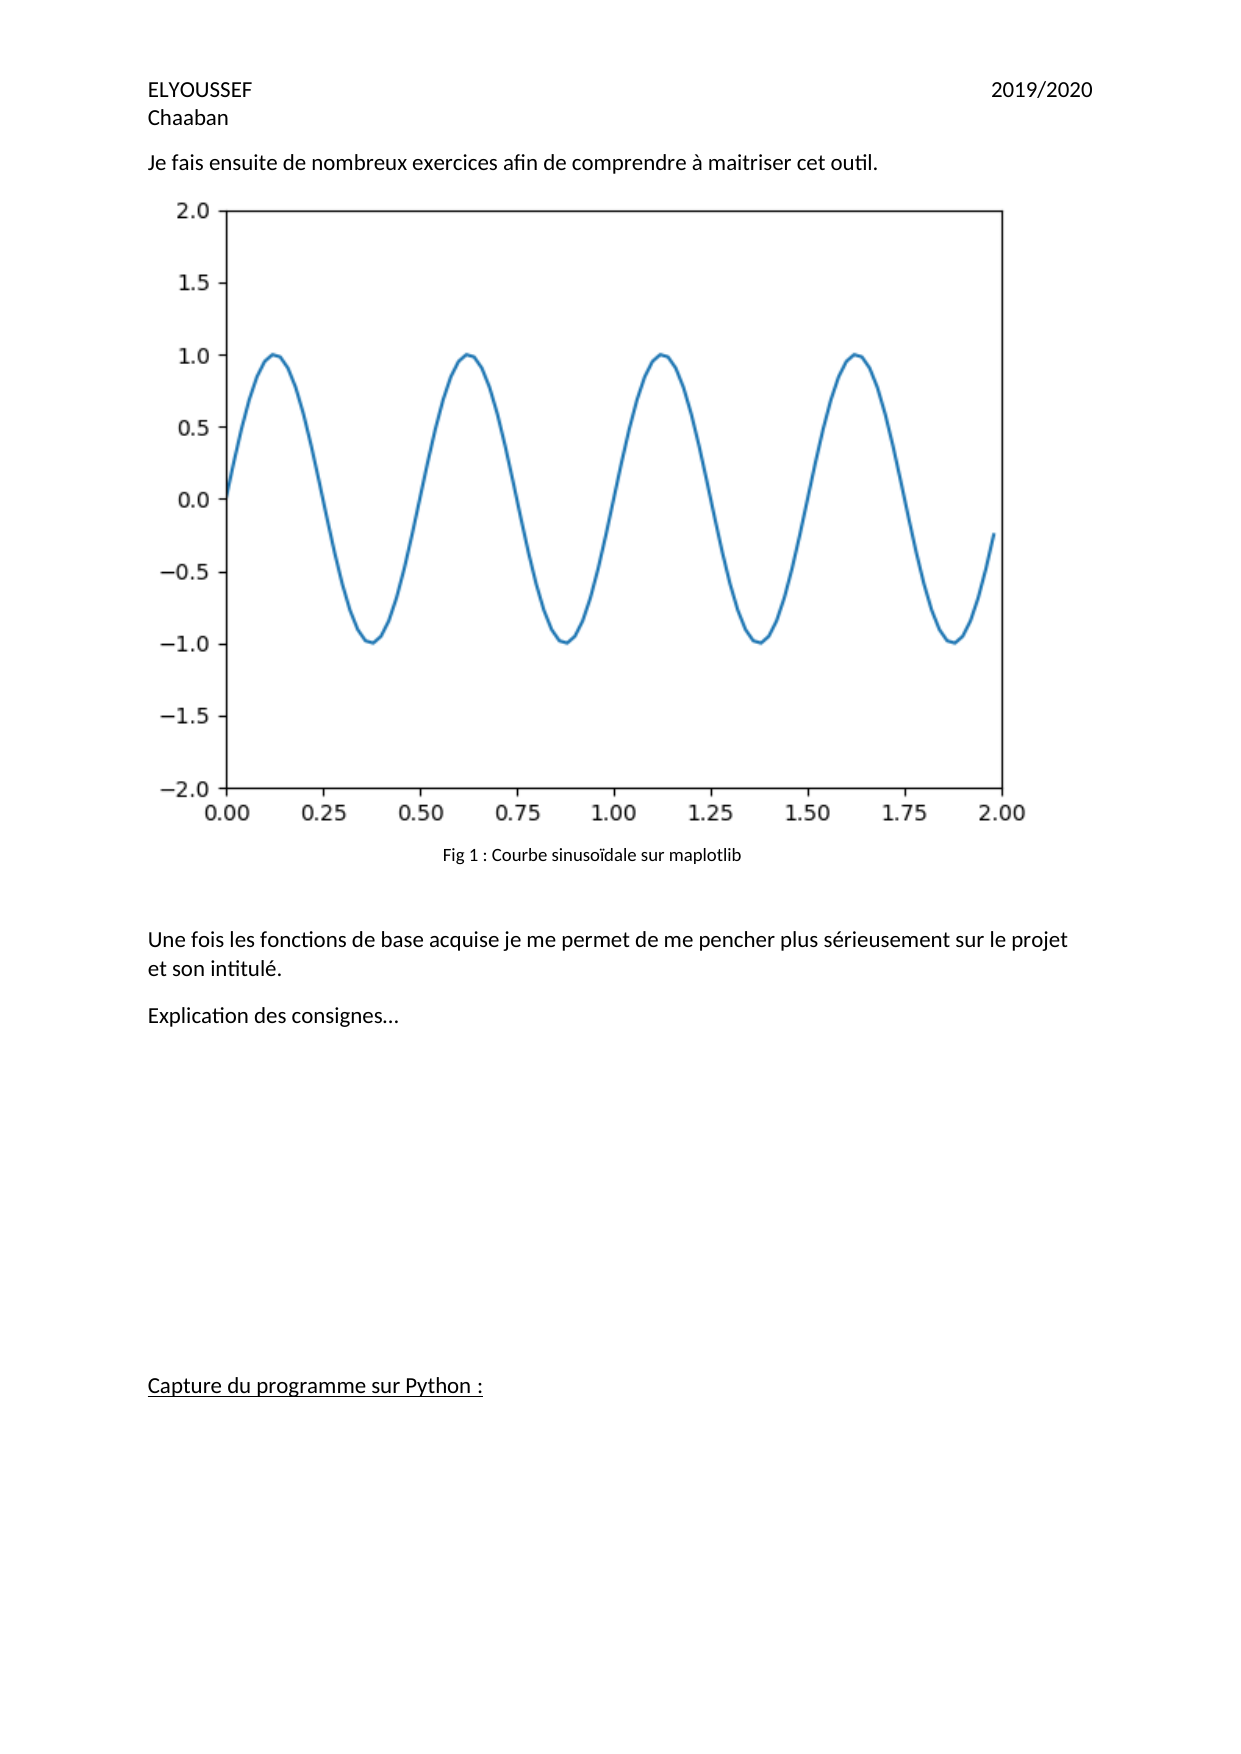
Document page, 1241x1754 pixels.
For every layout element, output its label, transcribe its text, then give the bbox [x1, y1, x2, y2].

text Fig 1 : Courbe sinusoïdale sur maplotlib [369, 843, 1093, 866]
text Je fais ensuite de nombreux exercices afin de comprendre à maitriser cet outil. [148, 148, 1093, 176]
text Explication des consignes… [148, 1001, 1093, 1029]
text Une fois les fonctions de base acquise je me permet de me pencher plus sérieusement sur le projet et son intitulé. [148, 925, 1093, 982]
text Capture du programme sur Python : [148, 1372, 1093, 1400]
